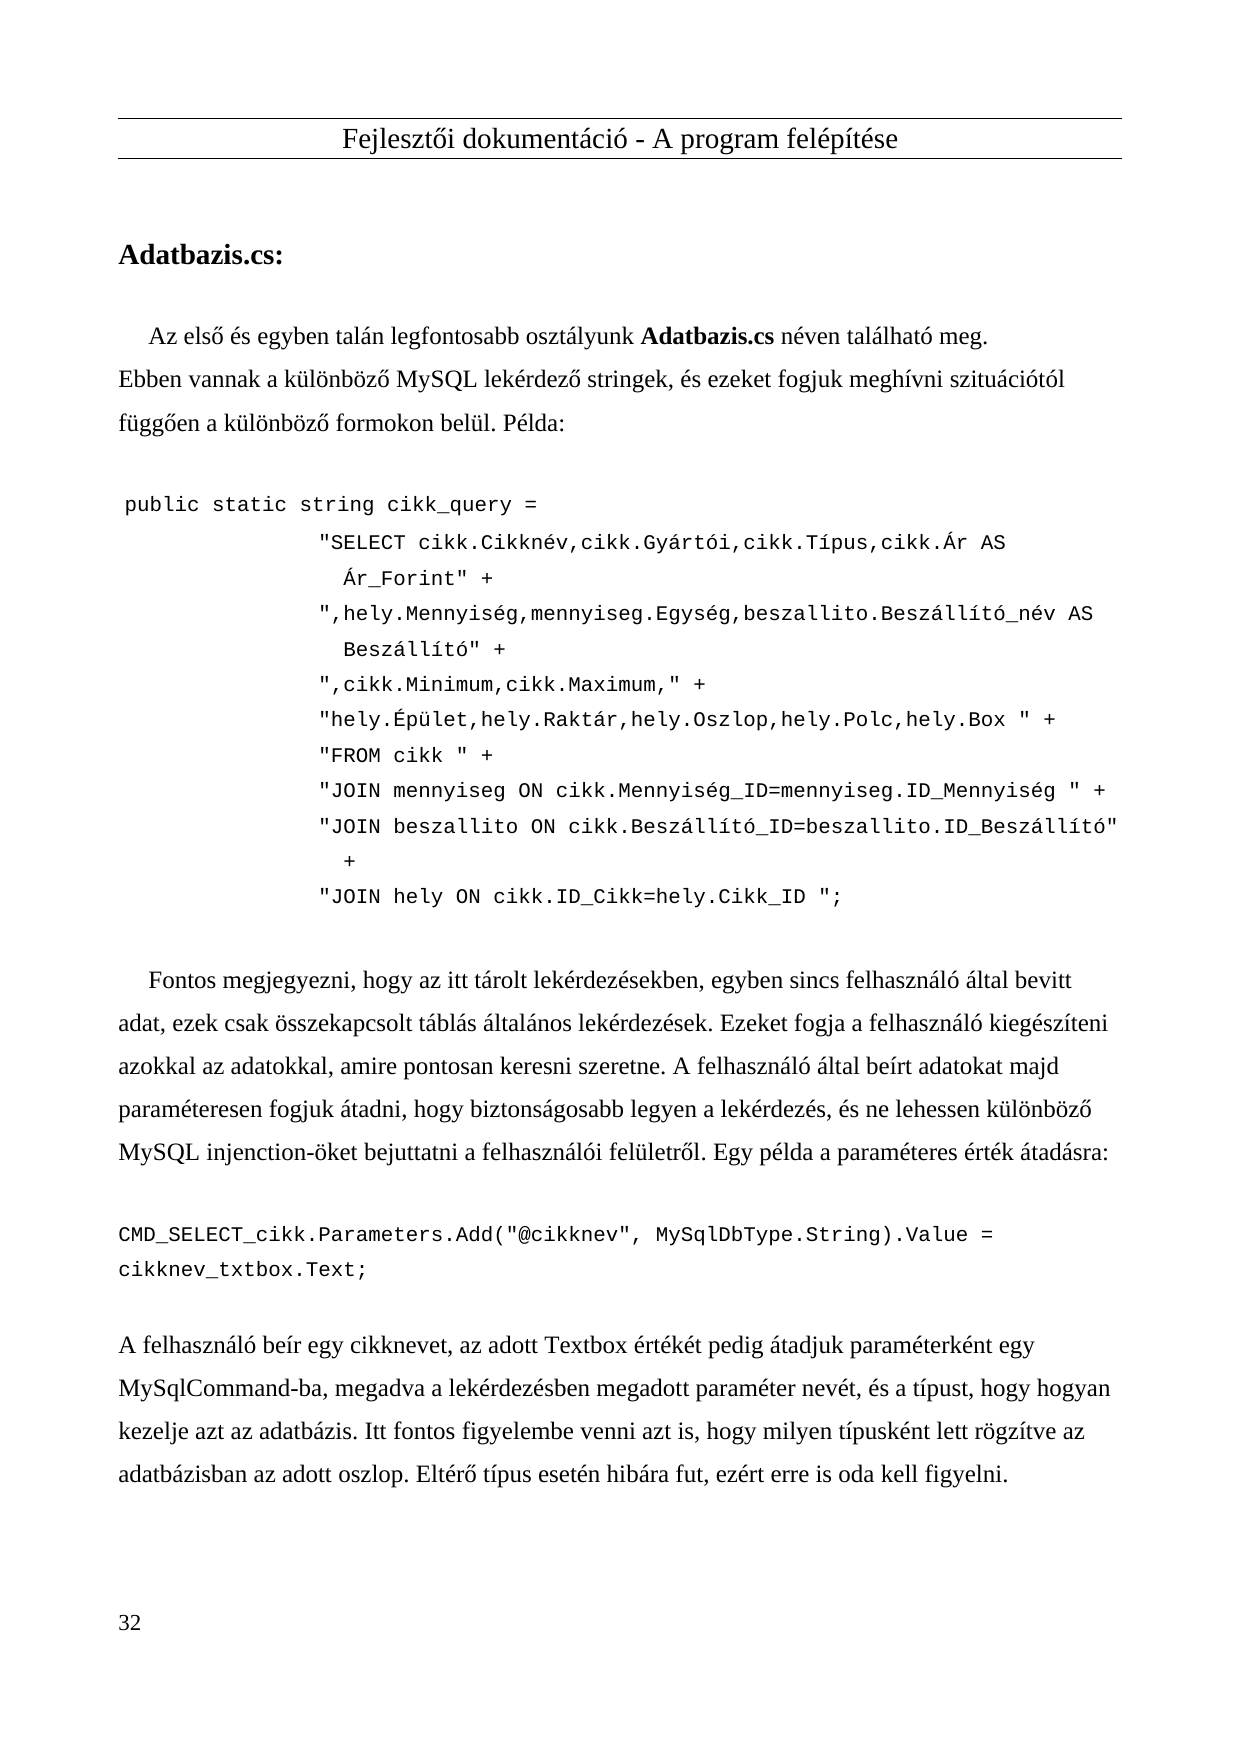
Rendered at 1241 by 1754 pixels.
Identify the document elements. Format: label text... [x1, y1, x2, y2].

text "JOIN mennyiseg ON cikk.Mennyiség_ID=mennyiseg.ID_Mennyiség " + [118, 780, 1122, 804]
text Az első és egyben talán legfontosabb osztályunk Adatbazis.cs néven található meg. [118, 321, 1122, 350]
text CMD_SELECT_cikk.Parameters.Add("@cikknev", MySqlDbType.String).Value = cikknev_txtbox.Text; [118, 1224, 1122, 1283]
text A felhasználó beír egy cikknevet, az adott Textbox értékét pedig átadjuk paraméterként egy MySqlCommand-ba, megadva a lekérdezésben megadott paraméter nevét, és a típust, hogy hogyan kezelje azt az adatbázis. Itt fontos figyelembe venni azt is, hogy milyen típusként lett rögzítve az adatbázisban az adott oszlop. Eltérő típus esetén hibára fut, ezért erre is oda kell figyelni. [118, 1330, 1122, 1488]
text public static string cikk_query = [118, 494, 1122, 517]
text "SELECT cikk.Cikknév,cikk.Gyártói,cikk.Típus,cikk.Ár AS Ár_Forint" + [118, 532, 1122, 591]
text ",cikk.Minimum,cikk.Maximum," + [118, 674, 1122, 698]
text "JOIN beszallito ON cikk.Beszállító_ID=beszallito.ID_Beszállító" + [118, 816, 1122, 875]
text "hely.Épület,hely.Raktár,hely.Oszlop,hely.Polc,hely.Box " + [118, 709, 1122, 733]
text Ebben vannak a különböző MySQL lekérdező stringek, és ezeket fogjuk meghívni szituációtól függően a különböző formokon belül. Példa: [118, 364, 1122, 436]
text "FROM cikk " + [118, 745, 1122, 768]
text Fontos megjegyezni, hogy az itt tárolt lekérdezésekben, egyben sincs felhasználó által bevitt adat, ezek csak összekapcsolt táblás általános lekérdezések. Ezeket fogja a felhasználó kiegészíteni azokkal az adatokkal, amire pontosan keresni szeretne. A felhasználó által beírt adatokat majd paraméteresen fogjuk átadni, hogy biztonságosabb legyen a lekérdezés, és ne lehessen különböző MySQL injenction-öket bejuttatni a felhasználói felületről. Egy példa a paraméteres érték átadásra: [118, 965, 1122, 1166]
text "JOIN hely ON cikk.ID_Cikk=hely.Cikk_ID "; [118, 886, 1122, 910]
text Adatbazis.cs: [118, 237, 1122, 271]
text ",hely.Mennyiség,mennyiseg.Egység,beszallito.Beszállító_név AS Beszállító" + [118, 603, 1122, 662]
